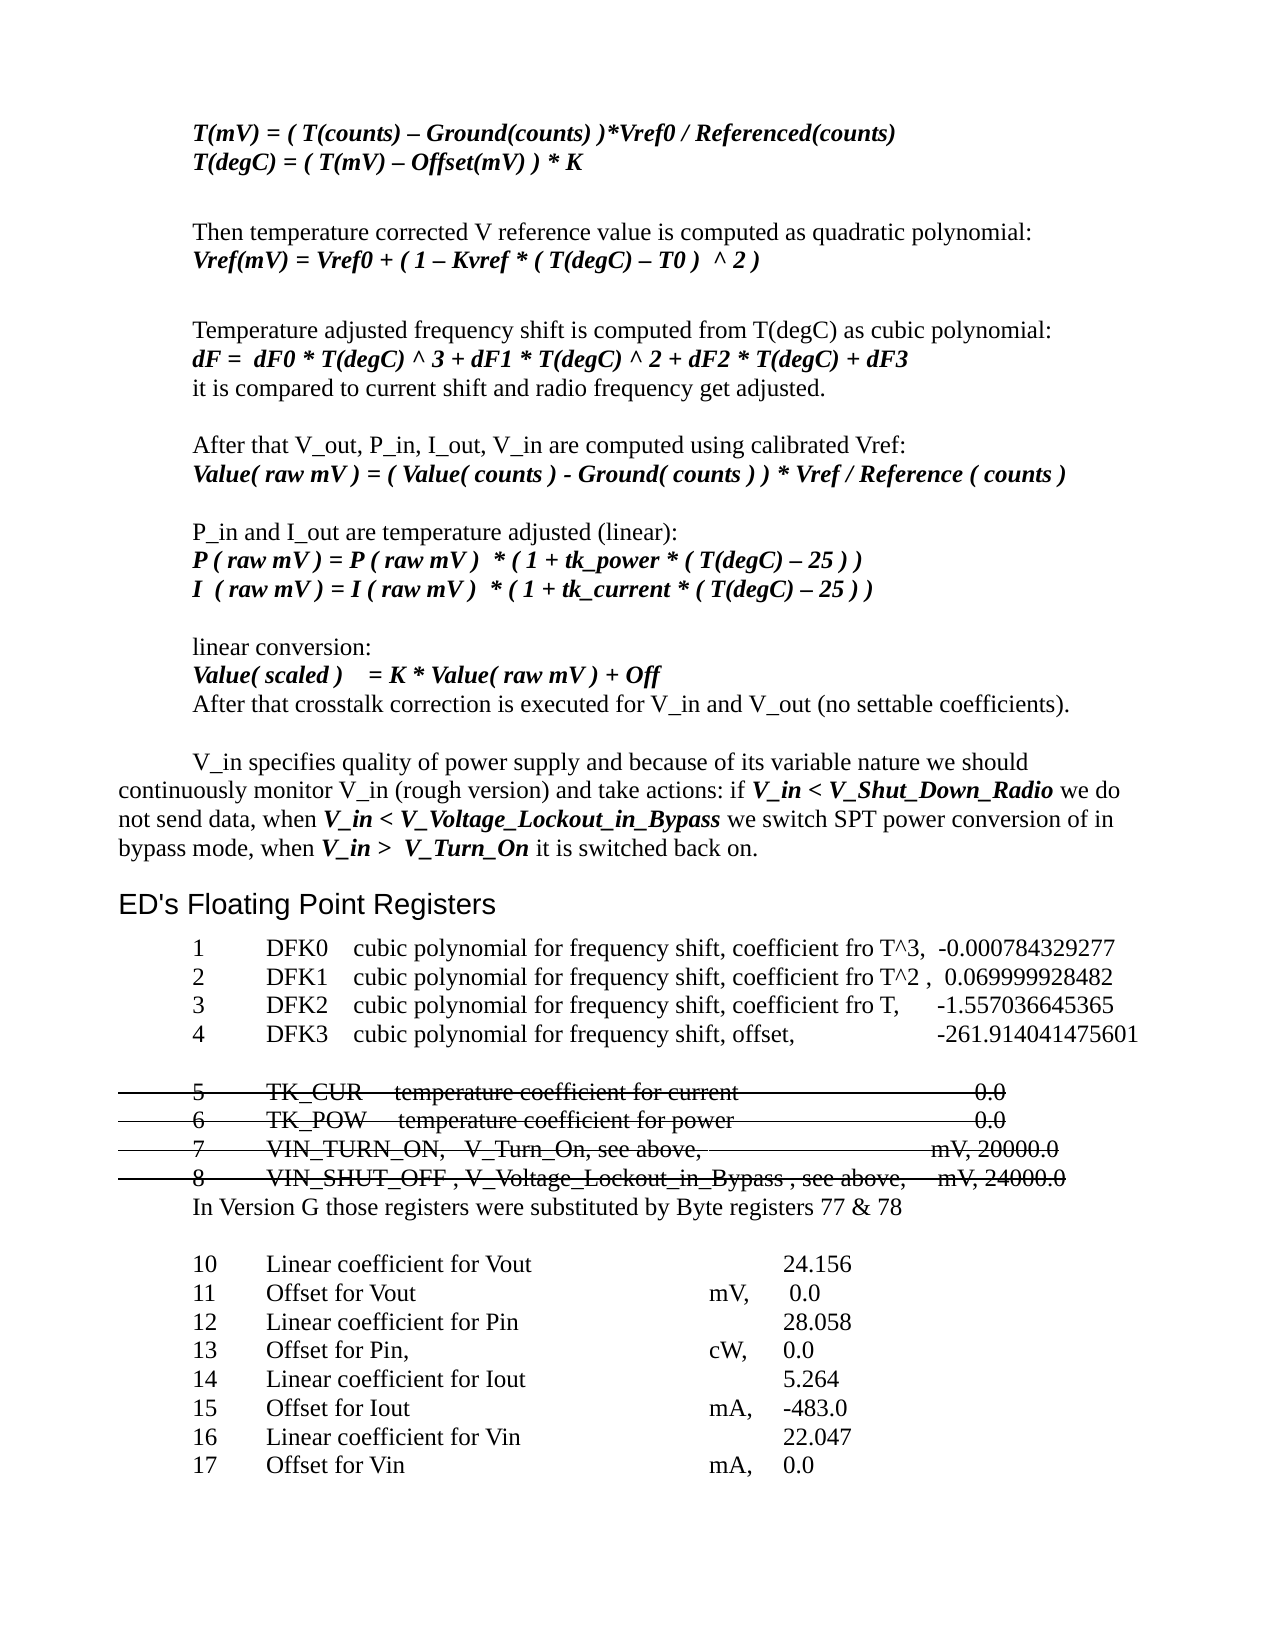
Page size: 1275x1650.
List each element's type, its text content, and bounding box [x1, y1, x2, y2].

text 8 VIN_SHUT_OFF , V_Voltage_Lockout_in_Bypass , see above, mV, 24000.0 [118, 1163, 1157, 1192]
text Vref(mV) = Vref0 + ( 1 – Kvref * ( T(degC) – T0 ) ^ 2 ) [118, 246, 1157, 274]
text After that V_out, P_in, I_out, V_in are computed using calibrated Vref: [118, 431, 1157, 459]
text 11 Offset for Vout mV, 0.0 [118, 1278, 1157, 1307]
text 4 DFK3 cubic polynomial for frequency shift, offset, -261.914041475601 [118, 1019, 1157, 1048]
text 10 Linear coefficient for Vout 24.156 [118, 1249, 1157, 1278]
text 2 DFK1 cubic polynomial for frequency shift, coefficient fro T^2 , 0.069999928482 [118, 962, 1157, 990]
text 5 TK_CUR temperature coefficient for current 0.0 [118, 1077, 1157, 1105]
text V_in specifies quality of power supply and because of its variable nature we should continuously monitor V_in (rough version) and take actions: if V_in < V_Shut_Down_Radio we do not send data, when V_in < V_Voltage_Lockout_in_Bypass we switch SPT power conversion of in bypass mode, when V_in > V_Turn_On it is switched back on. [118, 747, 1157, 862]
text P ( raw mV ) = P ( raw mV ) * ( 1 + tk_power * ( T(degC) – 25 ) ) [118, 546, 1157, 574]
text P_in and I_out are temperature adjusted (linear): [118, 517, 1157, 546]
text Value( scaled ) = K * Value( raw mV ) + Off [118, 661, 1157, 689]
text I ( raw mV ) = I ( raw mV ) * ( 1 + tk_current * ( T(degC) – 25 ) ) [118, 574, 1157, 603]
text 14 Linear coefficient for Iout 5.264 [118, 1364, 1157, 1393]
text 3 DFK2 cubic polynomial for frequency shift, coefficient fro T, -1.557036645365 [118, 990, 1157, 1019]
text Temperature adjusted frequency shift is computed from T(degC) as cubic polynomial: [118, 316, 1157, 344]
text it is compared to current shift and radio frequency get adjusted. [118, 373, 1157, 402]
text After that crosstalk correction is executed for V_in and V_out (no settable coefficients). [118, 689, 1157, 718]
text T(mV) = ( T(counts) – Ground(counts) )*Vref0 / Referenced(counts) [118, 118, 1157, 147]
text dF = dF0 * T(degC) ^ 3 + dF1 * T(degC) ^ 2 + dF2 * T(degC) + dF3 [118, 344, 1157, 373]
text 17 Offset for Vin mA, 0.0 [118, 1450, 1157, 1479]
text linear conversion: [118, 632, 1157, 661]
text 7 VIN_TURN_ON, V_Turn_On, see above, mV, 20000.0 [118, 1134, 1157, 1163]
text 13 Offset for Pin, cW, 0.0 [118, 1335, 1157, 1364]
text Then temperature corrected V reference value is computed as quadratic polynomial: [118, 217, 1157, 246]
text 12 Linear coefficient for Pin 28.058 [118, 1307, 1157, 1335]
text T(degC) = ( T(mV) – Offset(mV) ) * K [118, 147, 1157, 176]
text 6 TK_POW temperature coefficient for power 0.0 [118, 1105, 1157, 1134]
text In Version G those registers were substituted by Byte registers 77 & 78 [118, 1192, 1157, 1220]
text Value( raw mV ) = ( Value( counts ) - Ground( counts ) ) * Vref / Reference ( counts ) [118, 459, 1157, 488]
text 15 Offset for Iout mA, -483.0 [118, 1393, 1157, 1422]
subtitle ED's Floating Point Registers [118, 887, 1157, 920]
text 16 Linear coefficient for Vin 22.047 [118, 1422, 1157, 1450]
text 1 DFK0 cubic polynomial for frequency shift, coefficient fro T^3, -0.000784329277 [118, 933, 1157, 962]
